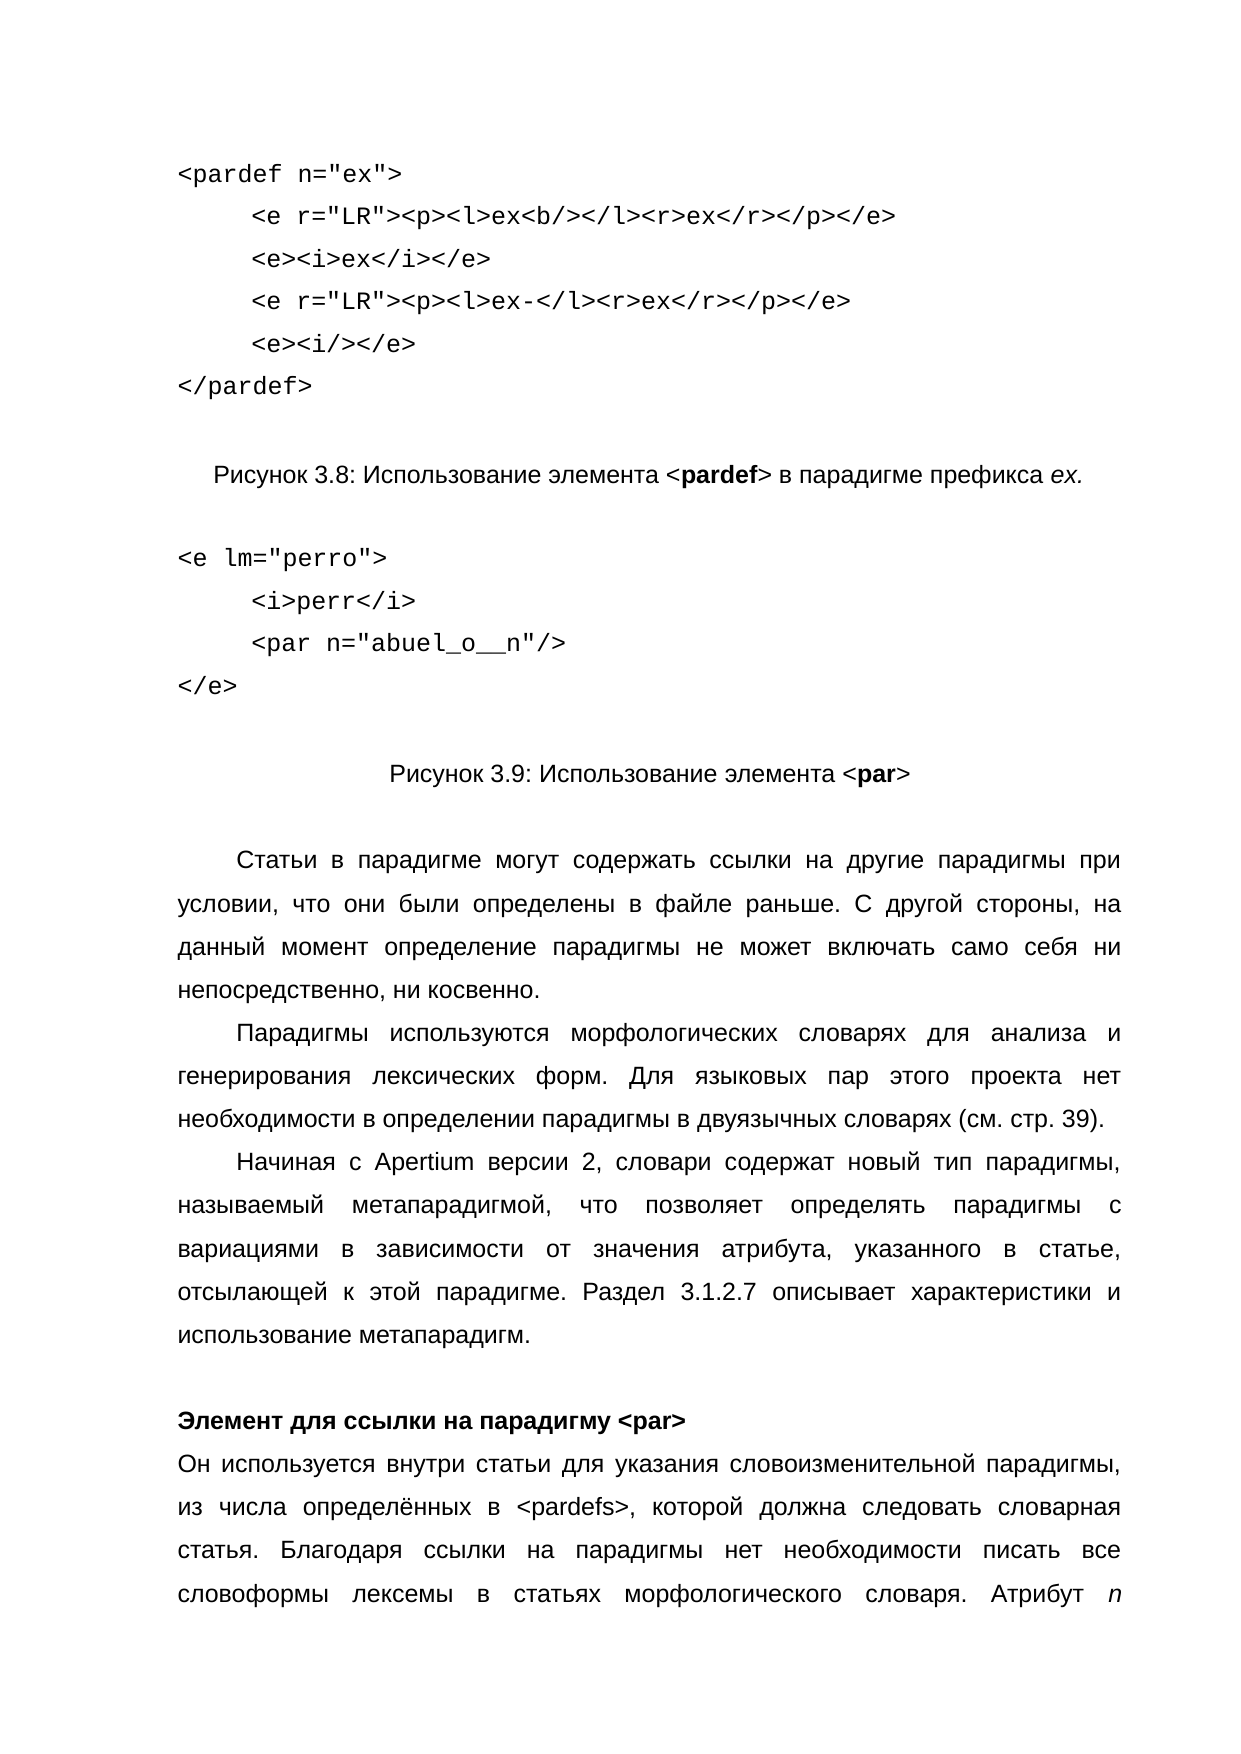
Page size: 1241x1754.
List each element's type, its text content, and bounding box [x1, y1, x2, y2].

text Парадигмы используются морфологических словарях для анализа и генерирования лексических форм. Для языковых пар этого проекта нет необходимости в определении парадигмы в двуязычных словарях (см. стр. 39). [177, 1018, 1122, 1133]
text Статьи в парадигме могут содержать ссылки на другие парадигмы при условии, что они были определены в файле раньше. С другой стороны, на данный момент определение парадигмы не может включать само себя ни непосредственно, ни косвенно. [177, 845, 1122, 1003]
text Элемент для ссылки на парадигму <par> [177, 1406, 1122, 1435]
text Начиная с Apertium версии 2, словари содержат новый тип парадигмы, называемый метапарадигмой, что позволяет определять парадигмы с вариациями в зависимости от значения атрибута, указанного в статье, отсылающей к этой парадигме. Раздел 3.1.2.7 описывает характеристики и использование метапарадигм. [177, 1147, 1122, 1348]
text Рисунок 3.8: Использование элемента <pardef> в парадигме префикса ex. [177, 459, 1122, 488]
text <pardef n="ex"> <e r="LR"><p><l>ex<b/></l><r>ex</r></p></e> <e><i>ex</i></e> <e r="LR"><p><l>ex-</l><r>ex</r></p></e> <e><i/></e> </pardef> [177, 161, 1122, 445]
text <e lm="perro"> <i>perr</i> <par n="abuel_o__n"/> </e> [177, 546, 1122, 745]
text Рисунок 3.9: Использование элемента <par> [177, 759, 1122, 788]
text Он используется внутри статьи для указания словоизменительной парадигмы, из числа определённых в <pardefs>, которой должна следовать словарная статья. Благодаря ссылки на парадигмы нет необходимости писать все словоформы лексемы в статьях морфологического словаря. Атрибут n [177, 1449, 1122, 1607]
